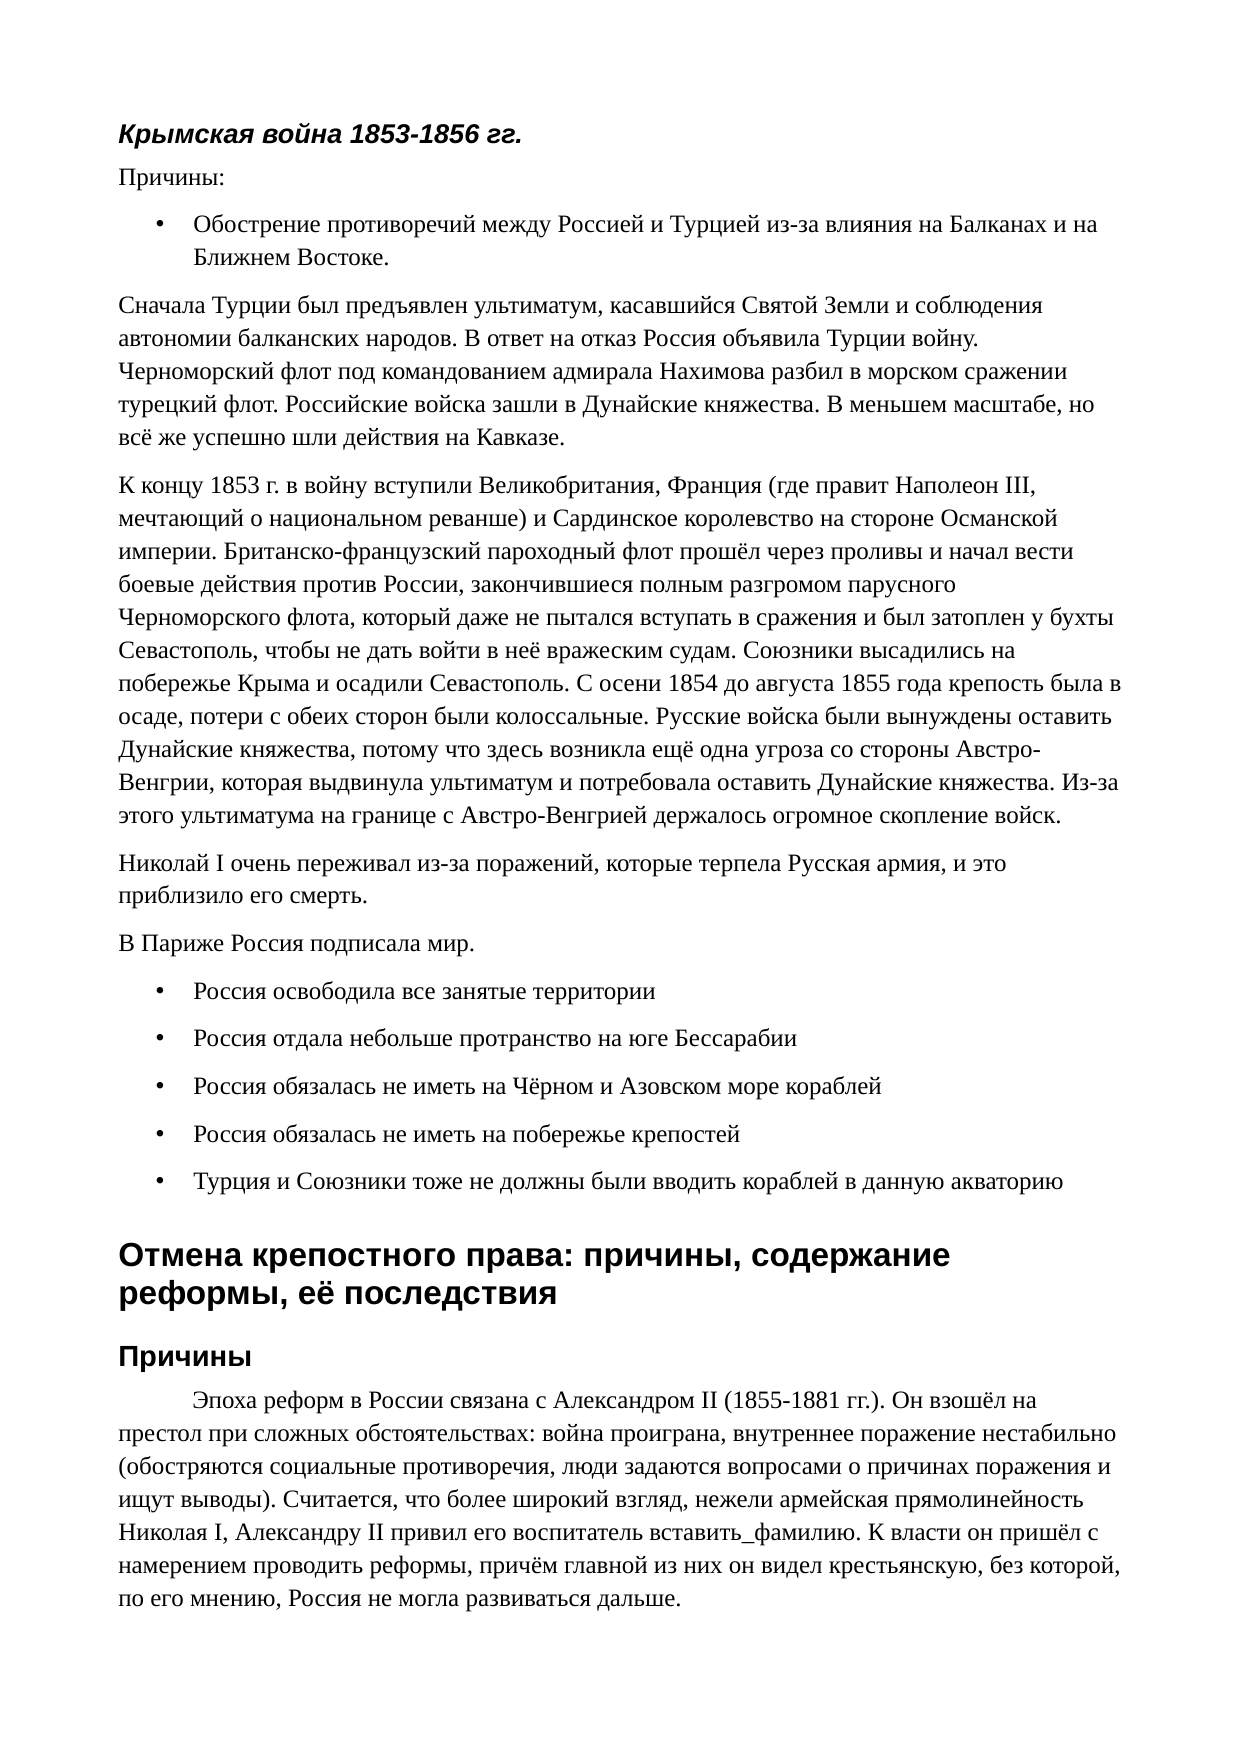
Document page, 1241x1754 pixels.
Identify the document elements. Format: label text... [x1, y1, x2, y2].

text Эпоха реформ в России связана с Александром II (1855-1881 гг.). Он взошёл на престол при сложных обстоятельствах: война проиграна, внутреннее поражение нестабильно (обостряются социальные противоречия, люди задаются вопросами о причинах поражения и ищут выводы). Считается, что более широкий взгляд, нежели армейская прямолинейность Николая I, Александру II привил его воспитатель вставить_фамилию. К власти он пришёл с намерением проводить реформы, причём главной из них он видел крестьянскую, без которой, по его мнению, Россия не могла развиваться дальше. [118, 1385, 1122, 1612]
text Сначала Турции был предъявлен ультиматум, касавшийся Святой Земли и соблюдения автономии балканских народов. В ответ на отказ Россия объявила Турции войну. Черноморский флот под командованием адмирала Нахимова разбил в морском сражении турецкий флот. Российские войска зашли в Дунайские княжества. В меньшем масштабе, но всё же успешно шли действия на Кавказе. [118, 290, 1122, 451]
subtitle Причины [118, 1339, 1122, 1372]
list Россия обязалась не иметь на побережье крепостей [156, 1119, 1122, 1147]
text В Париже Россия подписала мир. [118, 928, 1122, 957]
list Россия обязалась не иметь на Чёрном и Азовском море кораблей [156, 1071, 1122, 1100]
text К концу 1853 г. в войну вступили Великобритания, Франция (где правит Наполеон III, мечтающий о национальном реванше) и Сардинское королевство на стороне Османской империи. Британско-французский пароходный флот прошёл через проливы и начал вести боевые действия против России, закончившиеся полным разгромом парусного Черноморского флота, который даже не пытался вступать в сражения и был затоплен у бухты Севастополь, чтобы не дать войти в неё вражеским судам. Союзники высадились на побережье Крыма и осадили Севастополь. С осени 1854 до августа 1855 года крепость была в осаде, потери с обеих сторон были колоссальные. Русские войска были вынуждены оставить Дунайские княжества, потому что здесь возникла ещё одна угроза со стороны Австро-Венгрии, которая выдвинула ультиматум и потребовала оставить Дунайские княжества. Из-за этого ультиматума на границе с Австро-Венгрией держалось огромное скопление войск. [118, 470, 1122, 829]
list Россия отдала небольше протранство на юге Бессарабии [156, 1023, 1122, 1052]
list Турция и Союзники тоже не должны были вводить кораблей в данную акваторию [156, 1166, 1122, 1195]
list Обострение противоречий между Россией и Турцией из-за влияния на Балканах и на Ближнем Востоке. [156, 209, 1122, 271]
subtitle Крымская война 1853-1856 гг. [118, 118, 1122, 149]
subtitle Отмена крепостного права: причины, содержание реформы, её последствия [118, 1235, 1122, 1312]
text Причины: [118, 162, 1122, 191]
list Россия освободила все занятые территории [156, 976, 1122, 1004]
text Николай I очень переживал из-за поражений, которые терпела Русская армия, и это приблизило его смерть. [118, 848, 1122, 909]
